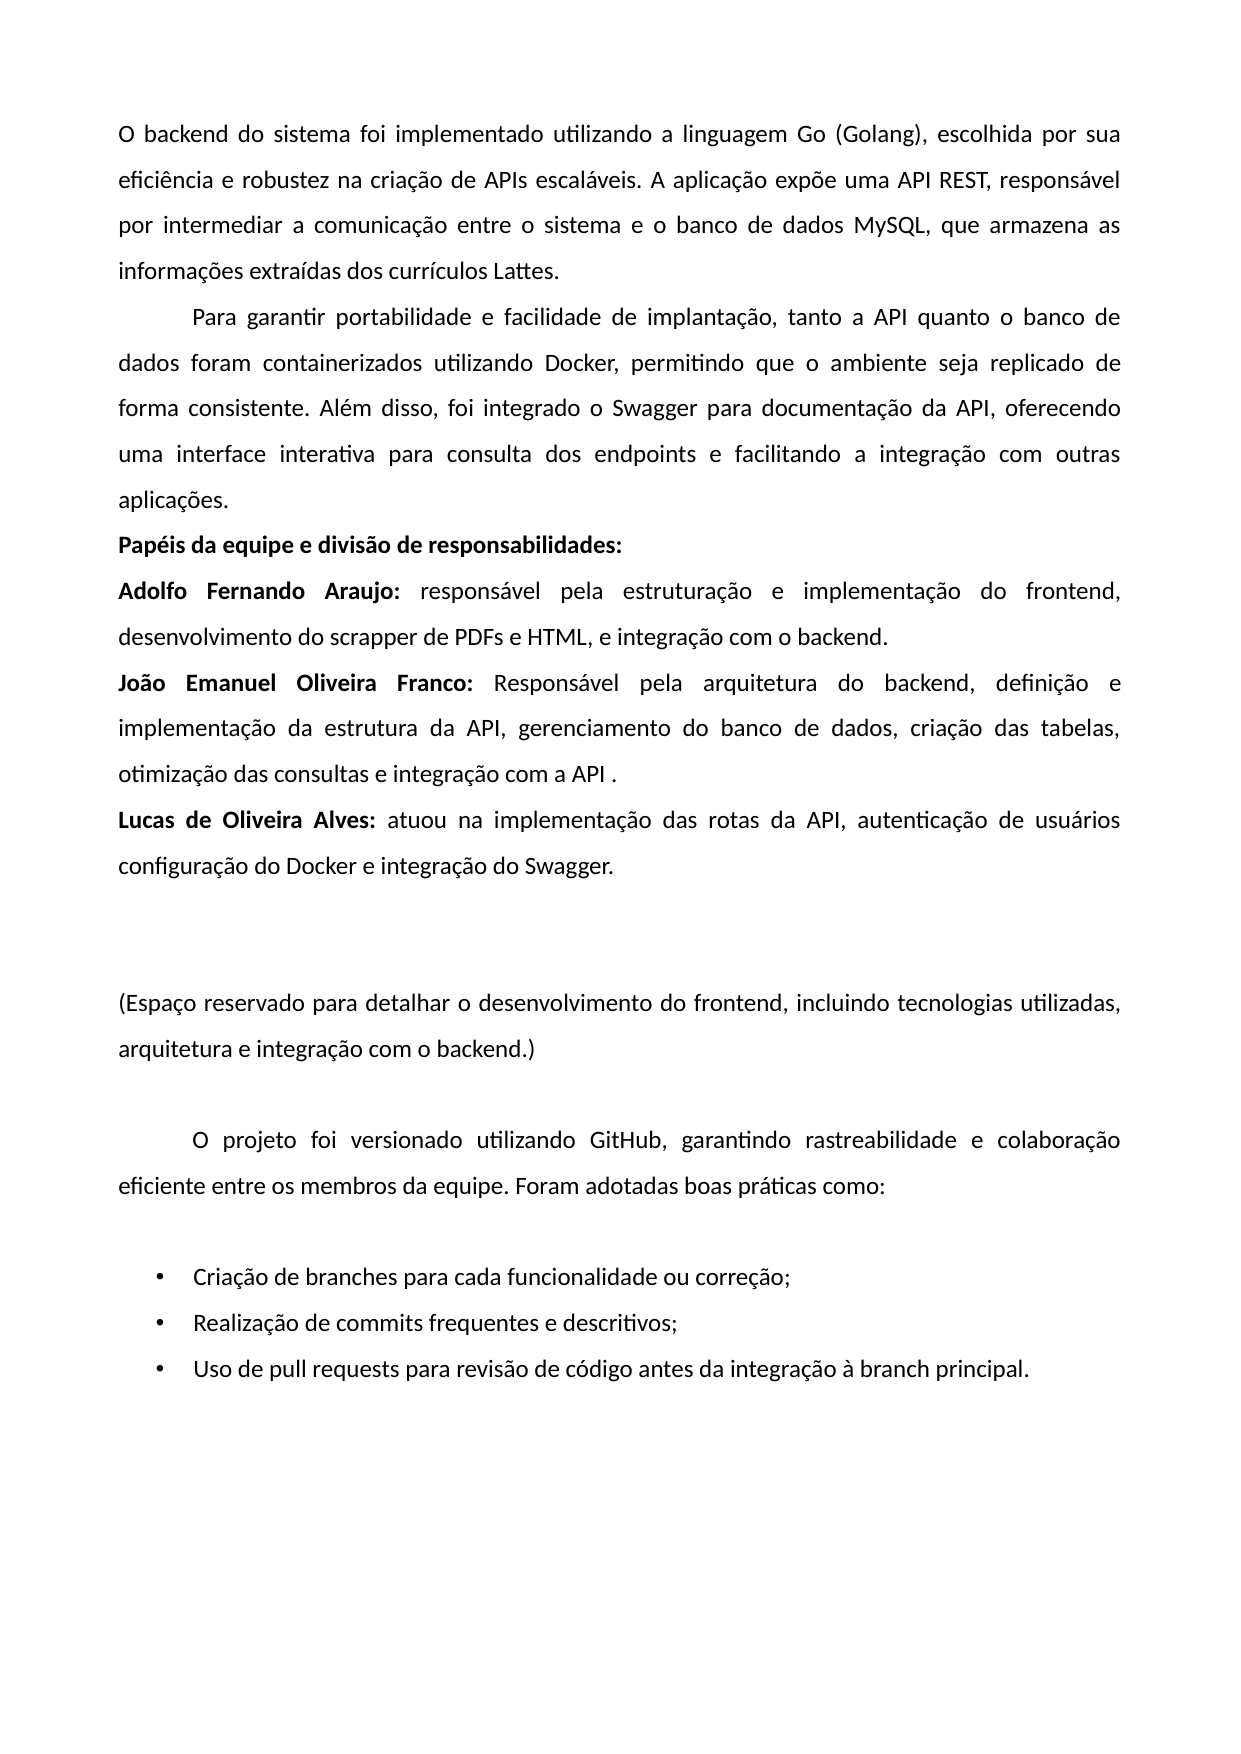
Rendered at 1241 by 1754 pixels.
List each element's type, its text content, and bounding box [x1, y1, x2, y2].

list Uso de pull requests para revisão de código antes da integração à branch principal. [156, 1353, 1122, 1383]
text O backend do sistema foi implementado utilizando a linguagem Go (Golang), escolhida por sua eficiência e robustez na criação de APIs escaláveis. A aplicação expõe uma API REST, responsável por intermediar a comunicação entre o sistema e o banco de dados MySQL, que armazena as informações extraídas dos currículos Lattes. [118, 118, 1122, 286]
text Adolfo Fernando Araujo: responsável pela estruturação e implementação do frontend, desenvolvimento do scrapper de PDFs e HTML, e integração com o backend. [118, 575, 1122, 652]
text Papéis da equipe e divisão de responsabilidades: [118, 530, 1122, 560]
text João Emanuel Oliveira Franco: Responsável pela arquitetura do backend, definição e implementação da estrutura da API, gerenciamento do banco de dados, criação das tabelas, otimização das consultas e integração com a API . [118, 667, 1122, 789]
list Criação de branches para cada funcionalidade ou correção; [156, 1261, 1122, 1292]
text Para garantir portabilidade e facilidade de implantação, tanto a API quanto o banco de dados foram containerizados utilizando Docker, permitindo que o ambiente seja replicado de forma consistente. Além disso, foi integrado o Swagger para documentação da API, oferecendo uma interface interativa para consulta dos endpoints e facilitando a integração com outras aplicações. [118, 301, 1122, 514]
text O projeto foi versionado utilizando GitHub, garantindo rastreabilidade e colaboração eficiente entre os membros da equipe. Foram adotadas boas práticas como: [118, 1124, 1122, 1200]
text Lucas de Oliveira Alves: atuou na implementação das rotas da API, autenticação de usuários configuração do Docker e integração do Swagger. [118, 804, 1122, 880]
list Realização de commits frequentes e descritivos; [156, 1307, 1122, 1338]
text (Espaço reservado para detalhar o desenvolvimento do frontend, incluindo tecnologias utilizadas, arquitetura e integração com o backend.) [118, 987, 1122, 1063]
